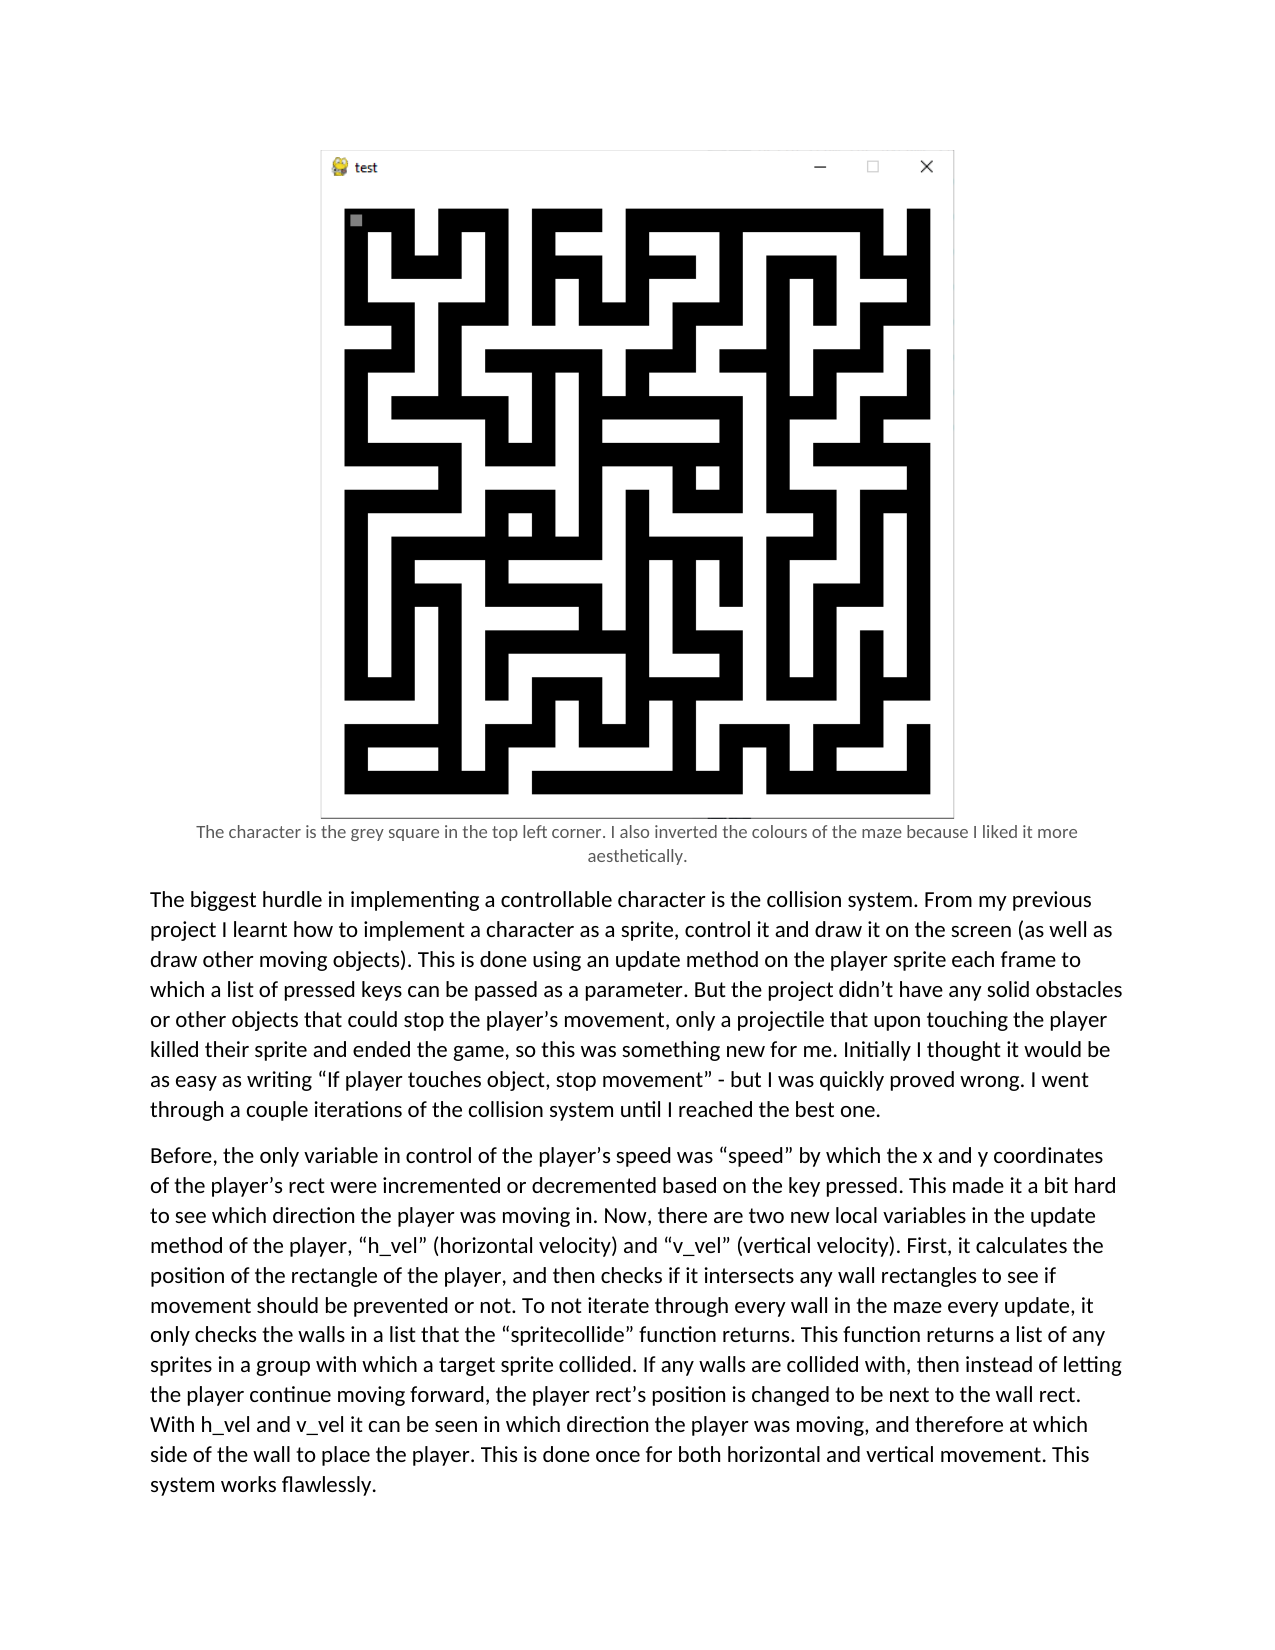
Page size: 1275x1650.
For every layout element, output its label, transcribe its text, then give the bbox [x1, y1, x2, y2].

text The biggest hurdle in implementing a controllable character is the collision system. From my previous project I learnt how to implement a character as a sprite, control it and draw it on the screen (as well as draw other moving objects). This is done using an update method on the player sprite each frame to which a list of pressed keys can be passed as a parameter. But the project didn’t have any solid obstacles or other objects that could stop the player’s movement, only a projectile that upon touching the player killed their sprite and ended the game, so this was something new for me. Initially I thought it would be as easy as writing “If player touches object, stop movement” - but I was quickly proved wrong. I went through a couple iterations of the collision system until I reached the best one. [150, 885, 1125, 1123]
text The character is the grey square in the top left corner. I also inverted the colours of the maze because I liked it more aesthetically. [150, 150, 1125, 867]
picture [320, 150, 955, 819]
text Before, the only variable in control of the player’s speed was “speed” by which the x and y coordinates of the player’s rect were incremented or decremented based on the key pressed. This made it a bit hard to see which direction the player was moving in. Now, there are two new local variables in the update method of the player, “h_vel” (horizontal velocity) and “v_vel” (vertical velocity). First, it calculates the position of the rectangle of the player, and then checks if it intersects any wall rectangles to see if movement should be prevented or not. To not iterate through every wall in the maze every update, it only checks the walls in a list that the “spritecollide” function returns. This function returns a list of any sprites in a group with which a target sprite collided. If any walls are collided with, then instead of letting the player continue moving forward, the player rect’s position is changed to be next to the wall rect. With h_vel and v_vel it can be seen in which direction the player was moving, and therefore at which side of the wall to place the player. This is done once for both horizontal and vertical movement. This system works flawlessly. [150, 1141, 1125, 1498]
